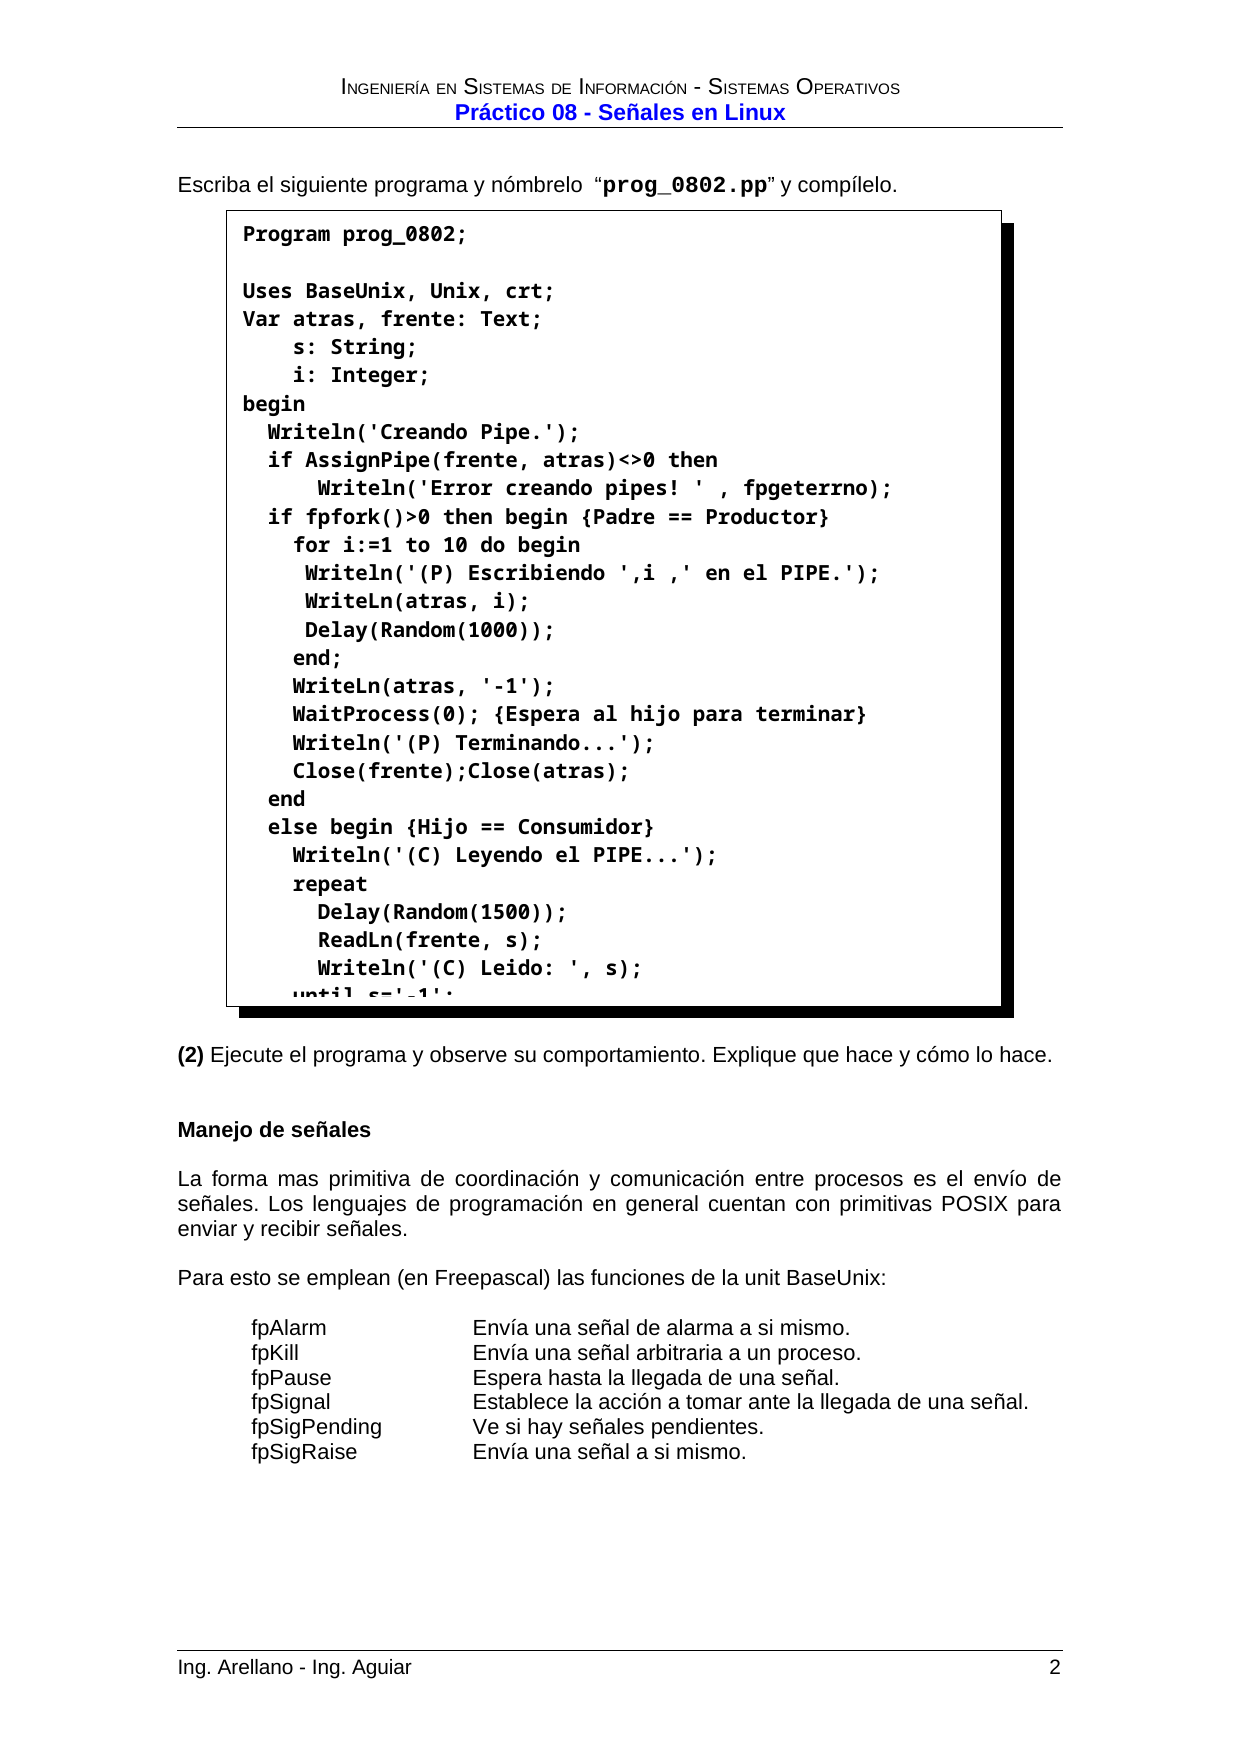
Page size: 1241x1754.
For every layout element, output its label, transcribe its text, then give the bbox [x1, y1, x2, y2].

text ReadLn(frente, s); [243, 925, 985, 953]
text Uses BaseUnix, Unix, crt; [243, 276, 985, 304]
text if AssignPipe(frente, atras)<>0 then [243, 445, 985, 473]
text until s='-1'; [243, 982, 985, 997]
text fpSigRaise Envía una señal a si mismo. [177, 1439, 1063, 1464]
text if fpfork()>0 then begin {Padre == Productor} [243, 502, 985, 530]
text fpPause Espera hasta la llegada de una señal. [177, 1365, 1063, 1390]
text begin [243, 389, 985, 417]
text end; [243, 643, 985, 671]
text WriteLn(atras, '-1'); [243, 671, 985, 699]
text Var atras, frente: Text; [243, 304, 985, 332]
text Para esto se emplean (en Freepascal) las funciones de la unit BaseUnix: [177, 1266, 1063, 1291]
text Writeln('Error creando pipes! ' , fpgeterrno); [243, 473, 985, 502]
text else begin {Hijo == Consumidor} [243, 812, 985, 841]
text Close(frente);Close(atras); [243, 756, 985, 784]
text fpSignal Establece la acción a tomar ante la llegada de una señal. [177, 1390, 1063, 1414]
text i: Integer; [243, 361, 985, 389]
text Writeln('(P) Terminando...'); [243, 728, 985, 756]
text Manejo de señales [177, 1117, 1063, 1142]
text WaitProcess(0); {Espera al hijo para terminar} [243, 699, 985, 728]
text s: String; [243, 332, 985, 361]
text for i:=1 to 10 do begin [243, 530, 985, 558]
text Delay(Random(1000)); [243, 615, 985, 643]
text end [243, 784, 985, 812]
text WriteLn(atras, i); [243, 586, 985, 615]
text fpKill Envía una señal arbitraria a un proceso. [177, 1340, 1063, 1365]
text Writeln('(P) Escribiendo ',i ,' en el PIPE.'); [243, 558, 985, 586]
text fpAlarm Envía una señal de alarma a si mismo. [177, 1315, 1063, 1340]
text Writeln('Creando Pipe.'); [243, 417, 985, 445]
text (2) Ejecute el programa y observe su comportamiento. Explique que hace y cómo lo hace. [177, 1043, 1063, 1067]
text fpSigPending Ve si hay señales pendientes. [177, 1414, 1063, 1439]
text Escriba el siguiente programa y nómbrelo “prog_0802.pp” y compílelo. [177, 172, 1063, 199]
text repeat [243, 869, 985, 897]
text Writeln('(C) Leido: ', s); [243, 953, 985, 982]
text Delay(Random(1500)); [243, 897, 985, 925]
text Program prog_0802; [243, 219, 985, 248]
text La forma mas primitiva de coordinación y comunicación entre procesos es el envío de señales. Los lenguajes de programación en general cuentan con primitivas POSIX para enviar y recibir señales. [177, 1167, 1063, 1241]
text Writeln('(C) Leyendo el PIPE...'); [243, 841, 985, 869]
